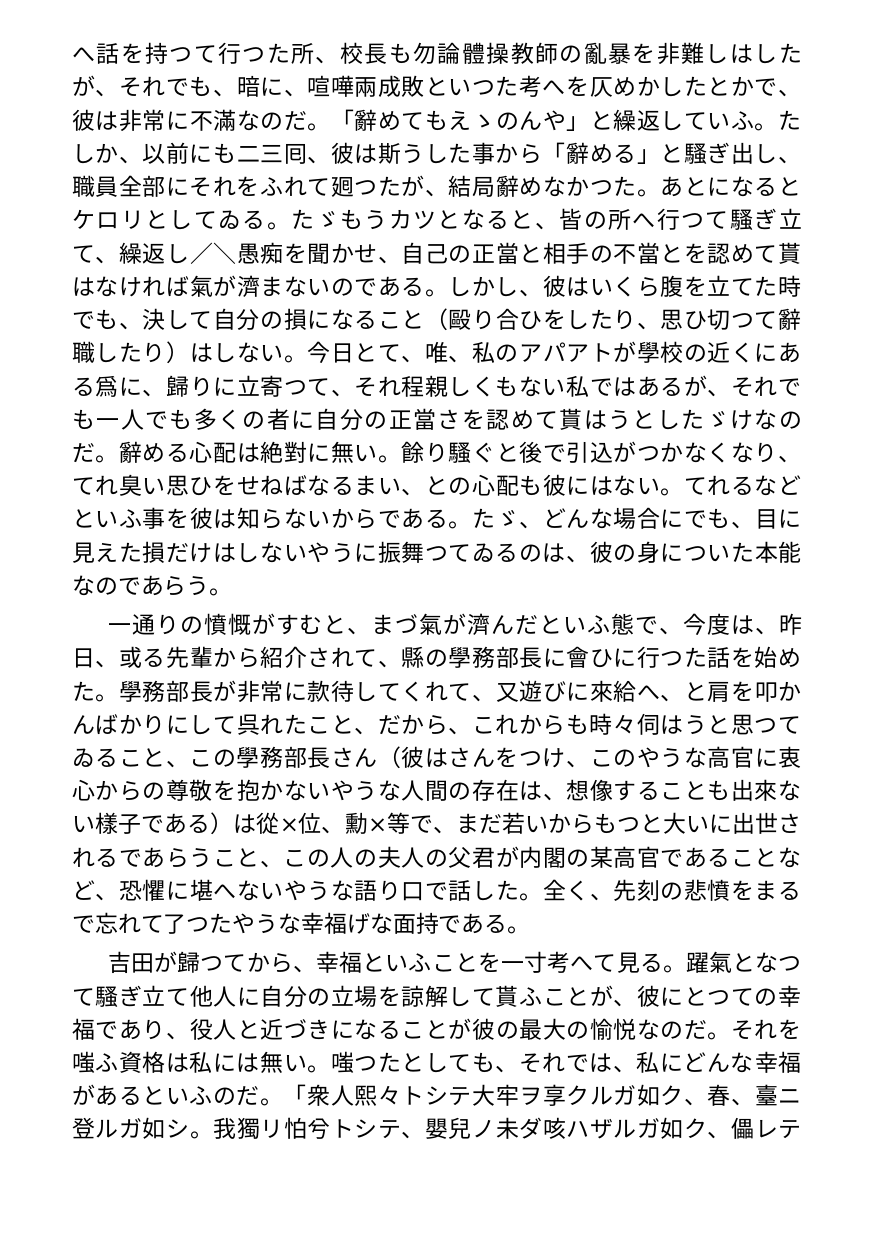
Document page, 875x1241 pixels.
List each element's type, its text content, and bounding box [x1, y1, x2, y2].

text 一通りの憤慨がすむと、まづ氣が濟んだといふ態で、今度は、昨日、或る先輩から紹介されて、縣の學務部長に會ひに行つた話を始めた。學務部長が非常に款待してくれて、又遊びに來給へ、と肩を叩かんばかりにして呉れたこと、だから、これからも時々伺はうと思つてゐること、この學務部長さん（彼はさんをつけ、このやうな高官に衷心からの尊敬を抱かないやうな人間の存在は、想像することも出來ない樣子である）は從×位、勳×等で、まだ若いからもつと大いに出世されるであらうこと、この人の夫人の父君が内閣の某高官であることなど、恐懼に堪へないやうな語り口で話した。全く、先刻の悲憤をまるで忘れて了つたやうな幸福げな面持である。 [72, 607, 802, 939]
text 吉田が歸つてから、幸福といふことを一寸考へて見る。躍氣となつて騷ぎ立て他人に自分の立場を諒解して貰ふことが、彼にとつての幸福であり、役人と近づきになることが彼の最大の愉悦なのだ。それを嗤ふ資格は私には無い。嗤つたとしても、それでは、私にどんな幸福があるといふのだ。「衆人熙々トシテ大牢ヲ享クルガ如ク、春、臺ニ登ルガ如シ。我獨リ怕兮トシテ、嬰兒ノ未ダ咳ハザルガ如ク、儡レテ [72, 945, 802, 1144]
text へ話を持つて行つた所、校長も勿論體操教師の亂暴を非難しはしたが、それでも、暗に、喧嘩兩成敗といつた考へを仄めかしたとかで、彼は非常に不滿なのだ。「辭めてもえゝのんや」と繰返していふ。たしか、以前にも二三囘、彼は斯うした事から「辭める」と騷ぎ出し、職員全部にそれをふれて𢌞つたが、結局辭めなかつた。あとになるとケロリとしてゐる。たゞもうカツとなると、皆の所へ行つて騷ぎ立て、繰返し／＼愚痴を聞かせ、自己の正當と相手の不當とを認めて貰はなければ氣が濟まないのである。しかし、彼はいくら腹を立てた時でも、決して自分の損になること（毆り合ひをしたり、思ひ切つて辭職したり）はしない。今日とて、唯、私のアパアトが學校の近くにある爲に、歸りに立寄つて、それ程親しくもない私ではあるが、それでも一人でも多くの者に自分の正當さを認めて貰はうとしたゞけなのだ。辭める心配は絶對に無い。餘り騷ぐと後で引込がつかなくなり、てれ臭い思ひをせねばなるまい、との心配も彼にはない。てれるなどといふ事を彼は知らないからである。たゞ、どんな場合にでも、目に見えた損だけはしないやうに振舞つてゐるのは、彼の身についた本能なのであらう。 [72, 36, 802, 601]
